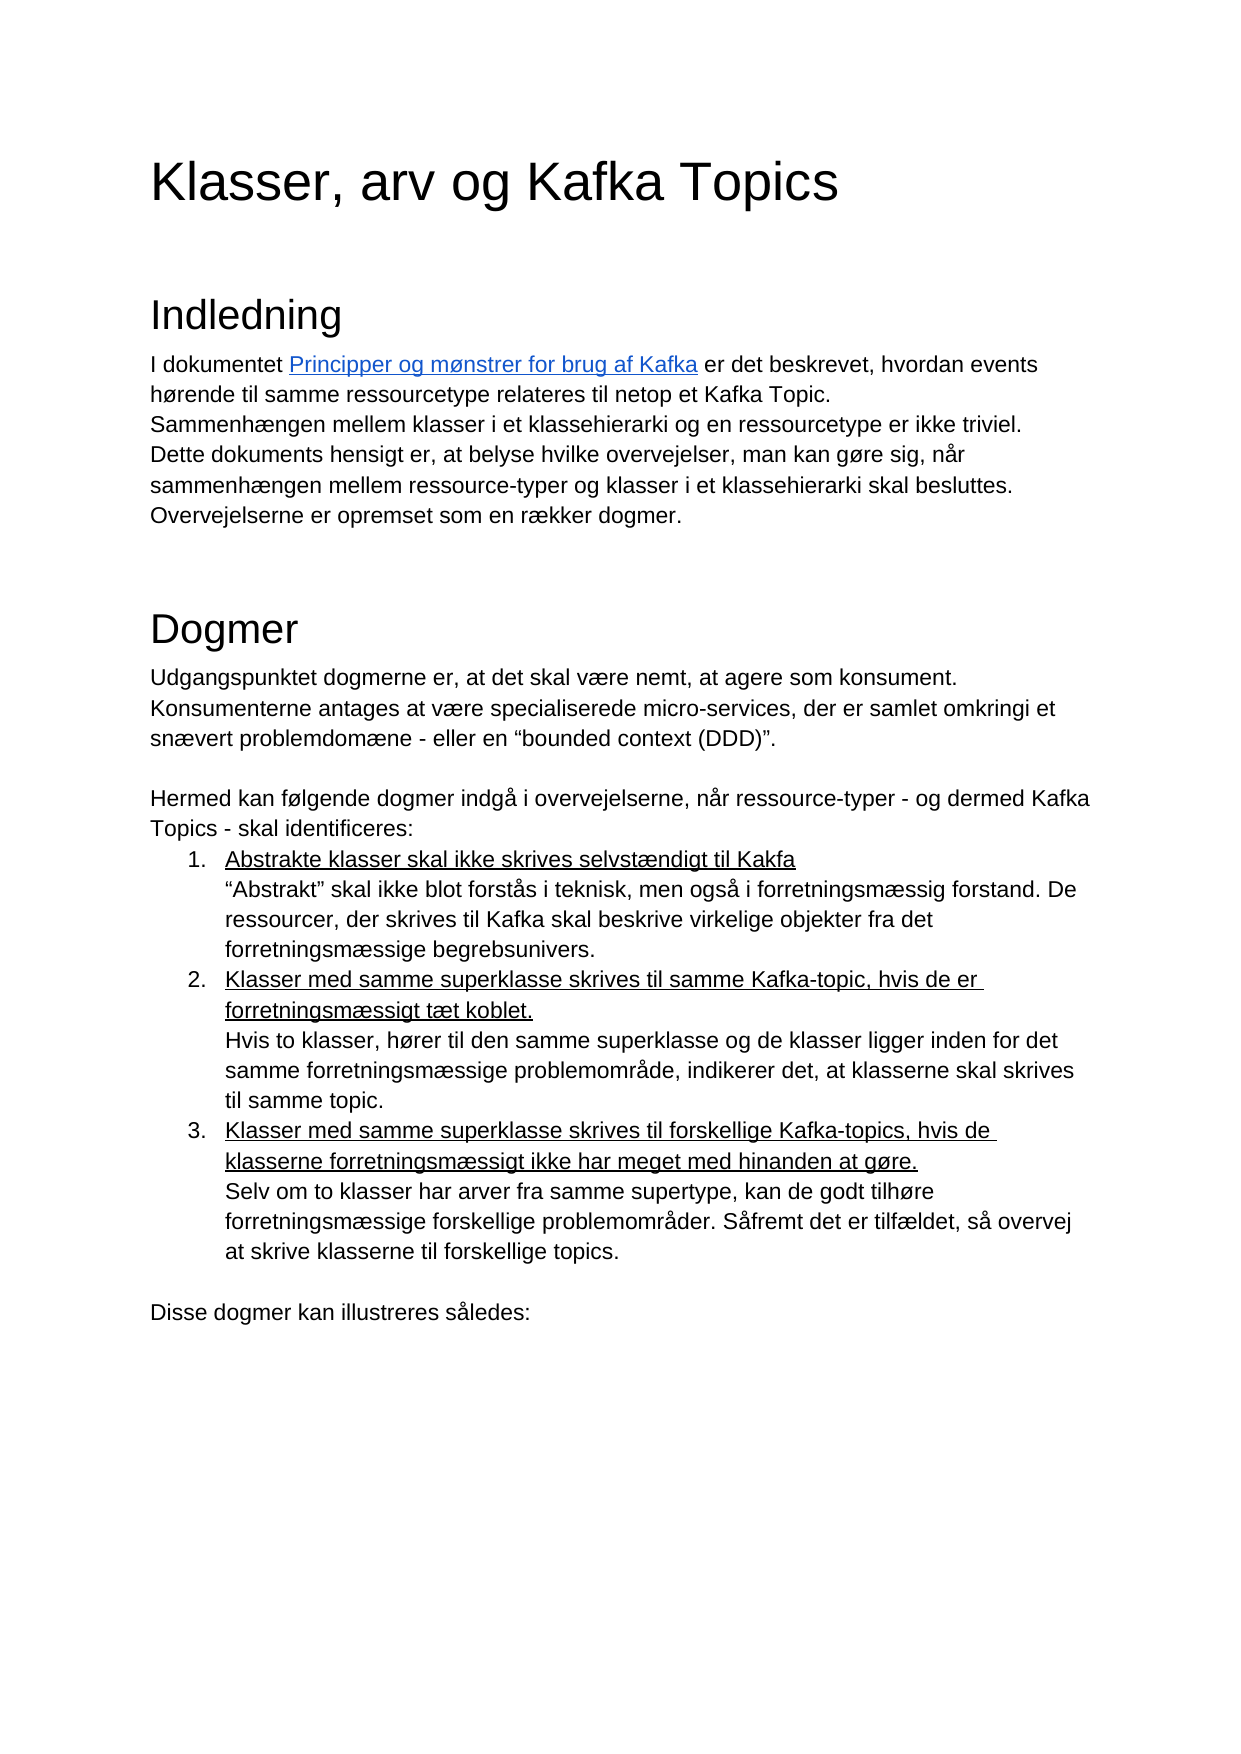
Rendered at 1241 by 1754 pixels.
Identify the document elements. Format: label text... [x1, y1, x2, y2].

subtitle Dogmer [150, 604, 1090, 652]
text I dokumentet Principper og mønstrer for brug af Kafka er det beskrevet, hvordan events hørende til samme ressourcetype relateres til netop et Kafka Topic. [150, 351, 1090, 407]
text Hermed kan følgende dogmer indgå i overvejelserne, når ressource-typer - og dermed Kafka Topics - skal identificeres: [150, 785, 1090, 842]
text Konsumenterne antages at være specialiserede micro-services, der er samlet omkringi et snævert problemdomæne - eller en “bounded context (DDD)”. [150, 694, 1090, 751]
text Overvejelserne er opremset som en rækker dogmer. [150, 502, 1090, 528]
title Klasser, arv og Kafka Topics [150, 150, 1090, 212]
list Abstrakte klasser skal ikke skrives selvstændigt til Kakfa “Abstrakt” skal ikke blot forstås i teknisk, men også i forretningsmæssig forstand. De ressourcer, der skrives til Kafka skal beskrive virkelige objekter fra det forretningsmæssige begrebsunivers. [187, 846, 1090, 963]
list Klasser med samme superklasse skrives til samme Kafka-topic, hvis de er forretningsmæssigt tæt koblet. Hvis to klasser, hører til den samme superklasse og de klasser ligger inden for det samme forretningsmæssige problemområde, indikerer det, at klasserne skal skrives til samme topic. [187, 966, 1090, 1114]
subtitle Indledning [150, 290, 1090, 338]
text Udgangspunktet dogmerne er, at det skal være nemt, at agere som konsument. [150, 664, 1090, 691]
text Dette dokuments hensigt er, at belyse hvilke overvejelser, man kan gøre sig, når sammenhængen mellem ressource-typer og klasser i et klassehierarki skal besluttes. [150, 441, 1090, 498]
text Sammenhængen mellem klasser i et klassehierarki og en ressourcetype er ikke triviel. [150, 411, 1090, 438]
list Klasser med samme superklasse skrives til forskellige Kafka-topics, hvis de klasserne forretningsmæssigt ikke har meget med hinanden at gøre. Selv om to klasser har arver fra samme supertype, kan de godt tilhøre forretningsmæssige forskellige problemområder. Såfremt det er tilfældet, så overvej at skrive klasserne til forskellige topics. [187, 1117, 1090, 1265]
text Disse dogmer kan illustreres således: [150, 1299, 1090, 1325]
